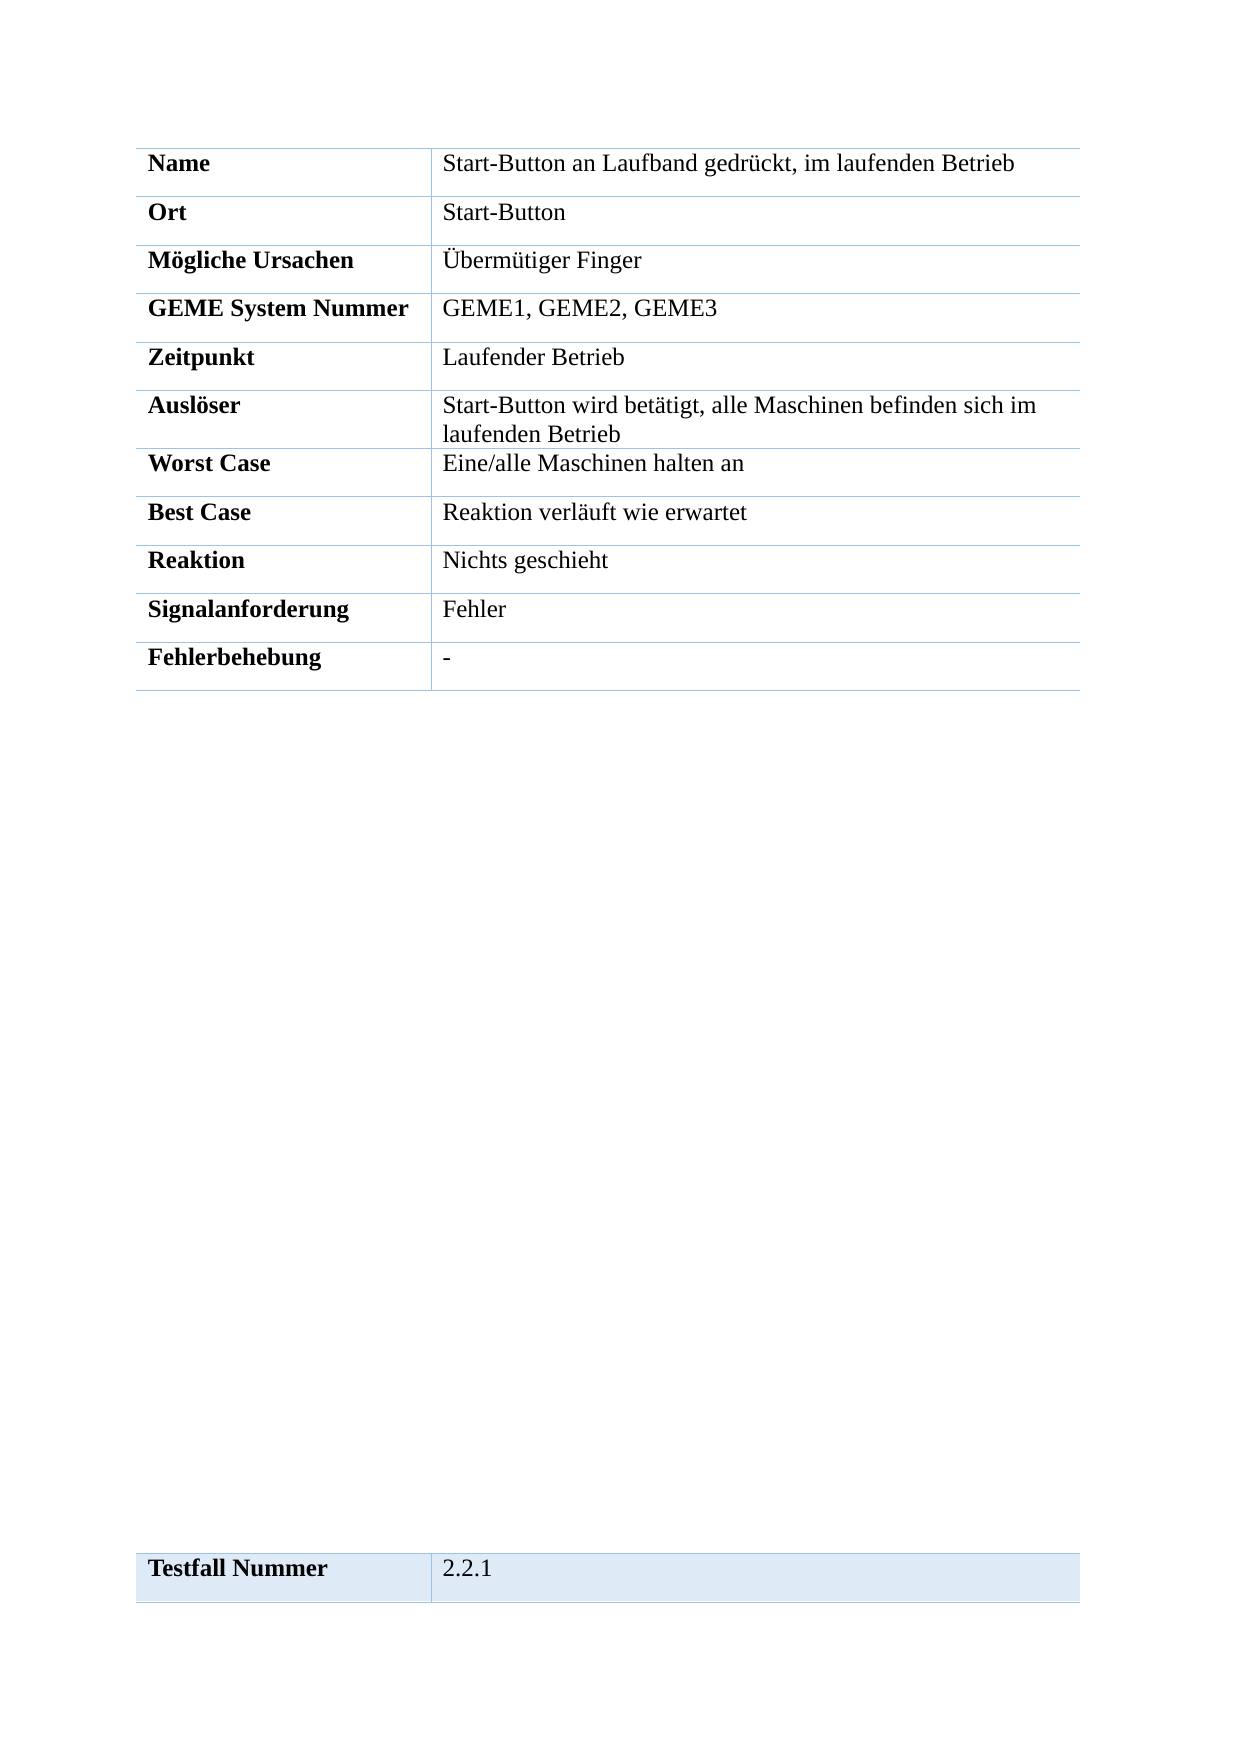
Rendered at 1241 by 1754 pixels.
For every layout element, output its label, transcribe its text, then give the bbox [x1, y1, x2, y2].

table_cell Fehler [432, 594, 1080, 642]
table_cell Auslöser [136, 391, 431, 448]
table_header Testfall Nummer [136, 1554, 431, 1601]
table_cell Worst Case [136, 449, 431, 496]
table_cell Nichts geschieht [432, 546, 1080, 593]
table_cell Reaktion [136, 546, 431, 593]
table_cell Laufender Betrieb [432, 343, 1080, 390]
table_cell GEME1, GEME2, GEME3 [432, 294, 1080, 341]
table_cell Start-Button [432, 197, 1080, 244]
table_cell Name [136, 149, 431, 196]
table_cell GEME System Nummer [136, 294, 431, 341]
table_cell Start-Button an Laufband gedrückt, im laufenden Betrieb [432, 149, 1080, 196]
table_cell Fehlerbehebung [136, 643, 431, 690]
table_cell Start-Button wird betätigt, alle Maschinen befinden sich im laufenden Betrieb [432, 391, 1080, 448]
table_cell Zeitpunkt [136, 343, 431, 390]
table_cell Ort [136, 197, 431, 244]
table_cell Übermütiger Finger [432, 246, 1080, 293]
table_header 2.2.1 [432, 1554, 1080, 1601]
table_cell Signalanforderung [136, 594, 431, 642]
table_cell Mögliche Ursachen [136, 246, 431, 293]
table_cell Best Case [136, 497, 431, 545]
table_cell Reaktion verläuft wie erwartet [432, 497, 1080, 545]
table_cell - [432, 643, 1080, 690]
table_cell Eine/alle Maschinen halten an [432, 449, 1080, 496]
